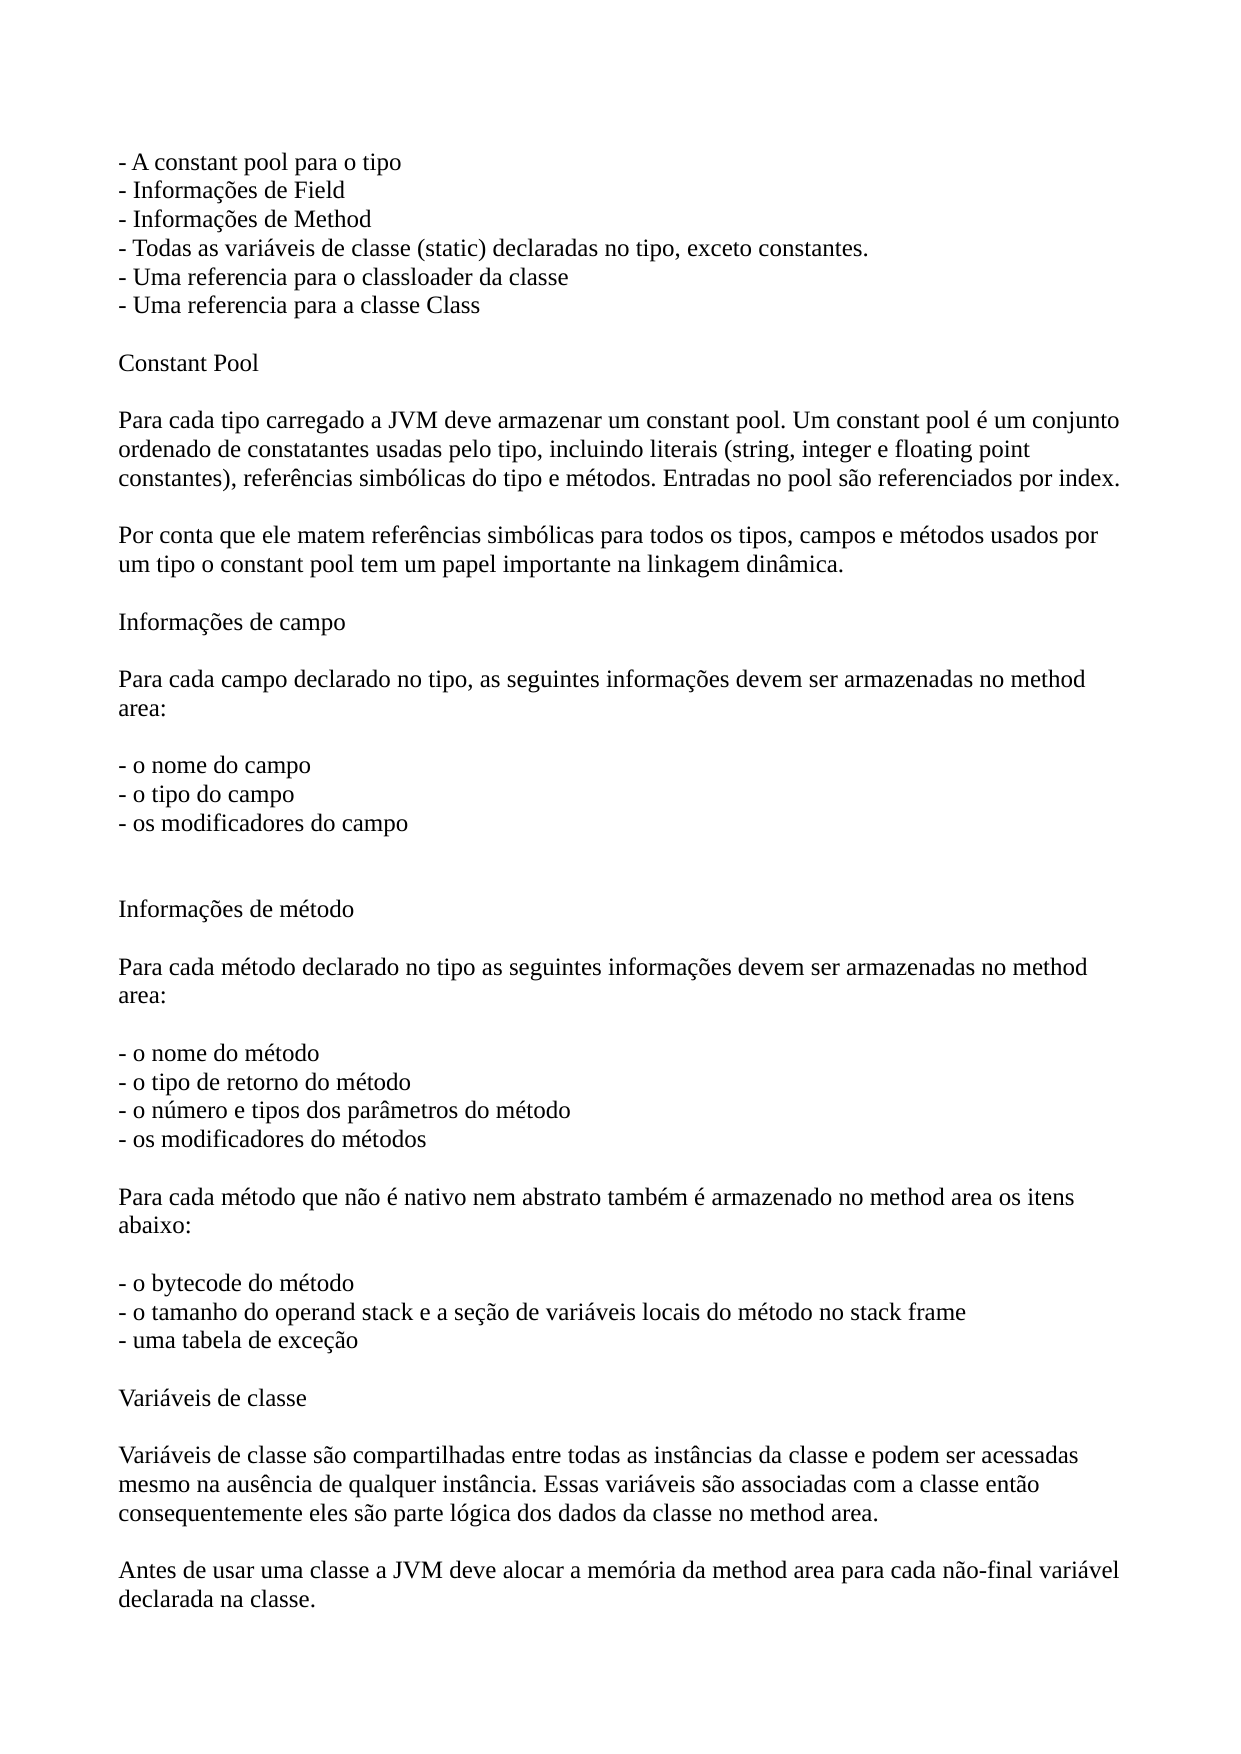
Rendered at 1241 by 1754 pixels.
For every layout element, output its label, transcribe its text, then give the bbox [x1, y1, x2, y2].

text Informações de campo [118, 607, 1122, 636]
text - o tamanho do operand stack e a seção de variáveis locais do método no stack frame [118, 1297, 1122, 1326]
text - os modificadores do métodos [118, 1124, 1122, 1153]
text - o tipo de retorno do método [118, 1067, 1122, 1096]
text Para cada método que não é nativo nem abstrato também é armazenado no method area os itens abaixo: [118, 1182, 1122, 1239]
text - Uma referencia para o classloader da classe [118, 262, 1122, 291]
text - Informações de Method [118, 204, 1122, 233]
text - os modificadores do campo [118, 808, 1122, 837]
text Para cada tipo carregado a JVM deve armazenar um constant pool. Um constant pool é um conjunto ordenado de constatantes usadas pelo tipo, incluindo literais (string, integer e floating point constantes), referências simbólicas do tipo e métodos. Entradas no pool são referenciados por index. [118, 406, 1122, 492]
text Antes de usar uma classe a JVM deve alocar a memória da method area para cada não-final variável declarada na classe. [118, 1556, 1122, 1613]
text - o número e tipos dos parâmetros do método [118, 1096, 1122, 1124]
text Variáveis de classe são compartilhadas entre todas as instâncias da classe e podem ser acessadas mesmo na ausência de qualquer instância. Essas variáveis são associadas com a classe então consequentemente eles são parte lógica dos dados da classe no method area. [118, 1441, 1122, 1527]
text - Informações de Field [118, 176, 1122, 204]
text Para cada campo declarado no tipo, as seguintes informações devem ser armazenadas no method area: [118, 664, 1122, 722]
text - o nome do método [118, 1038, 1122, 1067]
text - A constant pool para o tipo [118, 147, 1122, 176]
text Para cada método declarado no tipo as seguintes informações devem ser armazenadas no method area: [118, 952, 1122, 1009]
text - Uma referencia para a classe Class [118, 291, 1122, 319]
text Informações de método [118, 894, 1122, 923]
text Variáveis de classe [118, 1383, 1122, 1412]
text - Todas as variáveis de classe (static) declaradas no tipo, exceto constantes. [118, 233, 1122, 262]
text - o nome do campo [118, 751, 1122, 779]
text Por conta que ele matem referências simbólicas para todos os tipos, campos e métodos usados por um tipo o constant pool tem um papel importante na linkagem dinâmica. [118, 521, 1122, 578]
text - o tipo do campo [118, 779, 1122, 808]
text - o bytecode do método [118, 1268, 1122, 1297]
text Constant Pool [118, 348, 1122, 377]
text - uma tabela de exceção [118, 1326, 1122, 1354]
